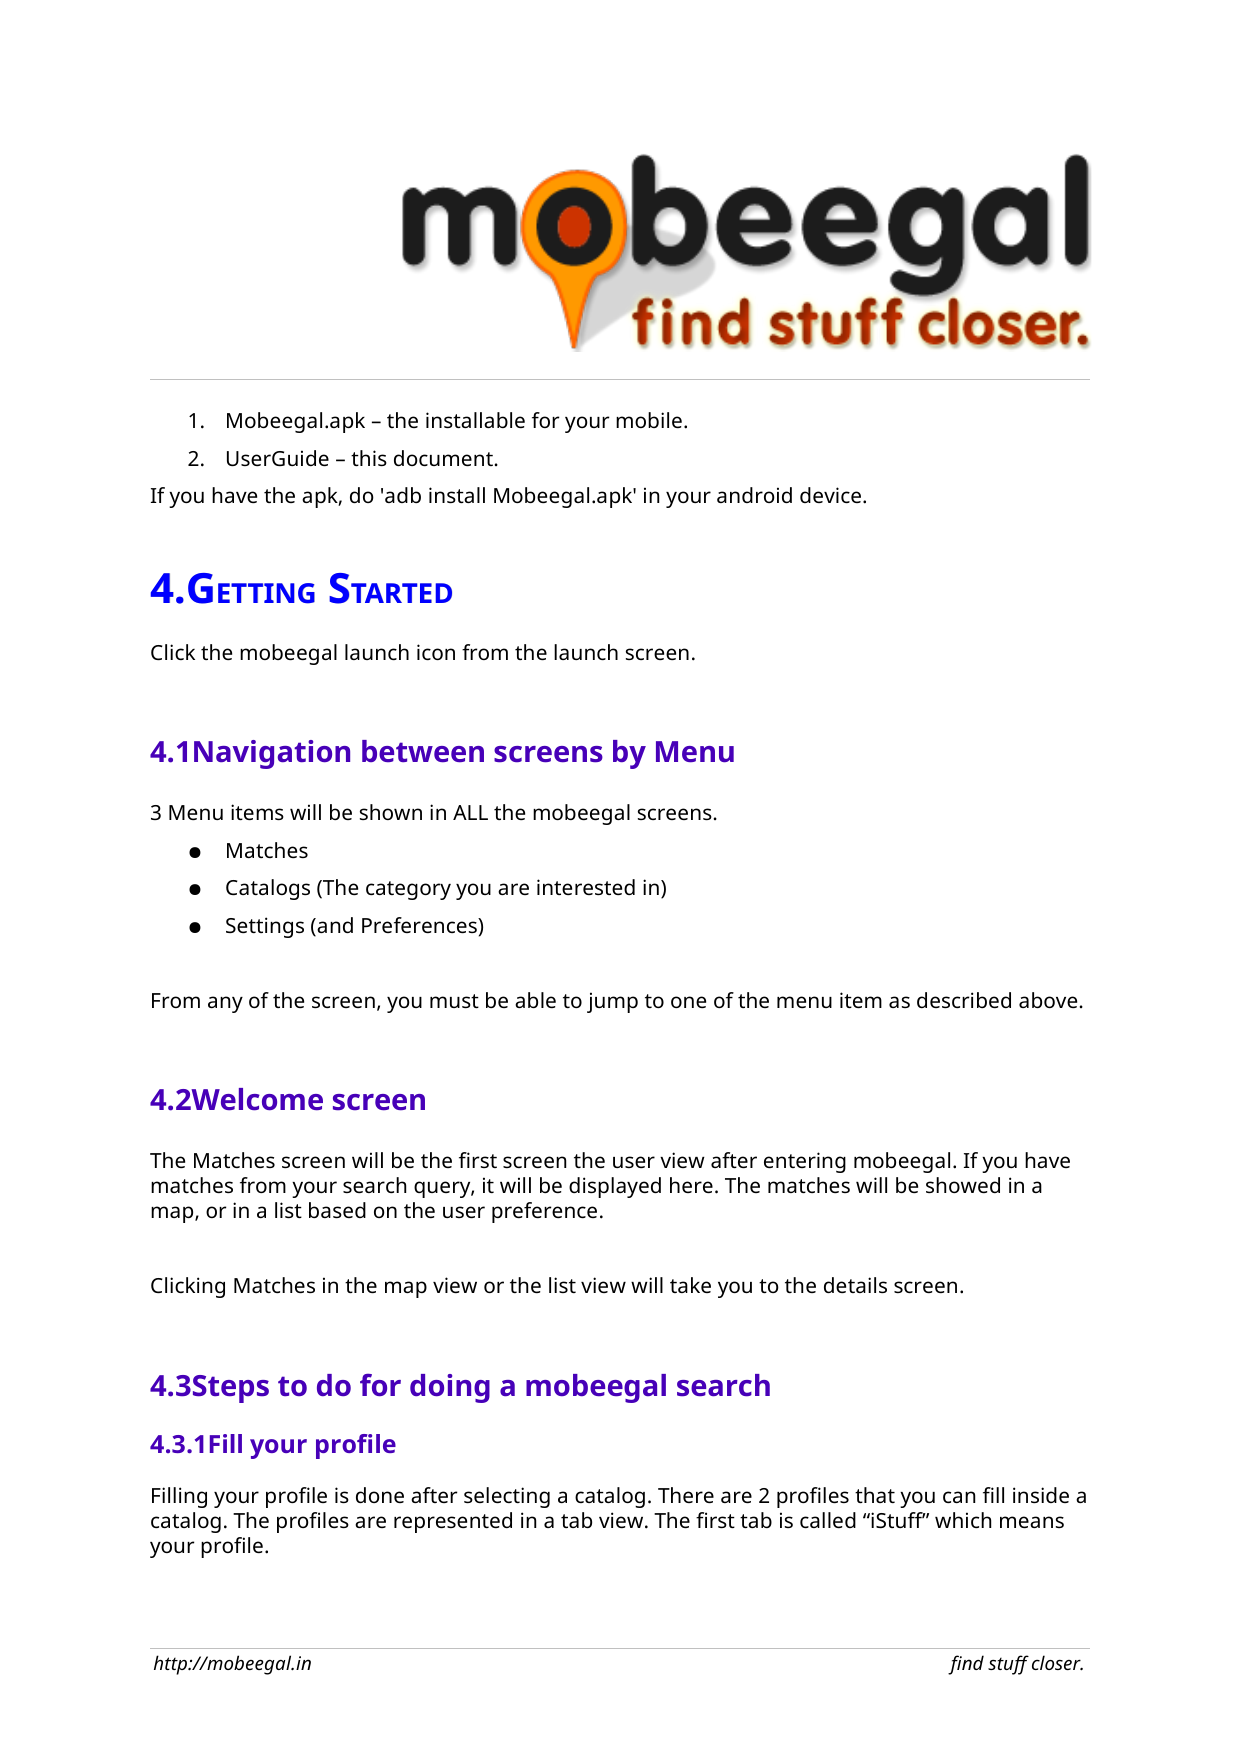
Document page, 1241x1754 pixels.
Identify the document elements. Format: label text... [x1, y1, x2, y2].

text Click the mobeegal launch icon from the launch screen. [150, 640, 1090, 665]
text From any of the screen, you must be able to jump to one of the menu item as described above. [150, 988, 1090, 1013]
subtitle Navigation between screens by Menu [150, 732, 1090, 771]
list Matches [187, 838, 1090, 863]
text The Matches screen will be the first screen the user view after entering mobeegal. If you have matches from your search query, it will be displayed here. The matches will be showed in a map, or in a list based on the user preference. [150, 1148, 1090, 1223]
text Filling your profile is done after selecting a catalog. There are 2 profiles that you can fill inside a catalog. The profiles are represented in a tab view. The first tab is called “iStuff” which means your profile. [150, 1484, 1090, 1559]
list Settings (and Preferences) [187, 913, 1090, 938]
text Clicking Matches in the map view or the list view will take you to the details screen. [150, 1273, 1090, 1298]
subtitle Welcome screen [150, 1080, 1090, 1119]
text If you have the apk, do 'adb install Mobeegal.apk' in your android device. [150, 484, 1090, 509]
text 3 Menu items will be shown in ALL the mobeegal screens. [150, 801, 1090, 826]
subtitle Fill your profile [150, 1434, 1090, 1459]
picture [399, 150, 1092, 352]
list Catalogs (The category you are interested in) [187, 876, 1090, 901]
list UserGuide – this document. [187, 446, 1090, 471]
list Mobeegal.apk – the installable for your mobile. [187, 409, 1090, 434]
subtitle Getting Started [150, 559, 1090, 615]
subtitle Steps to do for doing a mobeegal search [150, 1365, 1090, 1404]
